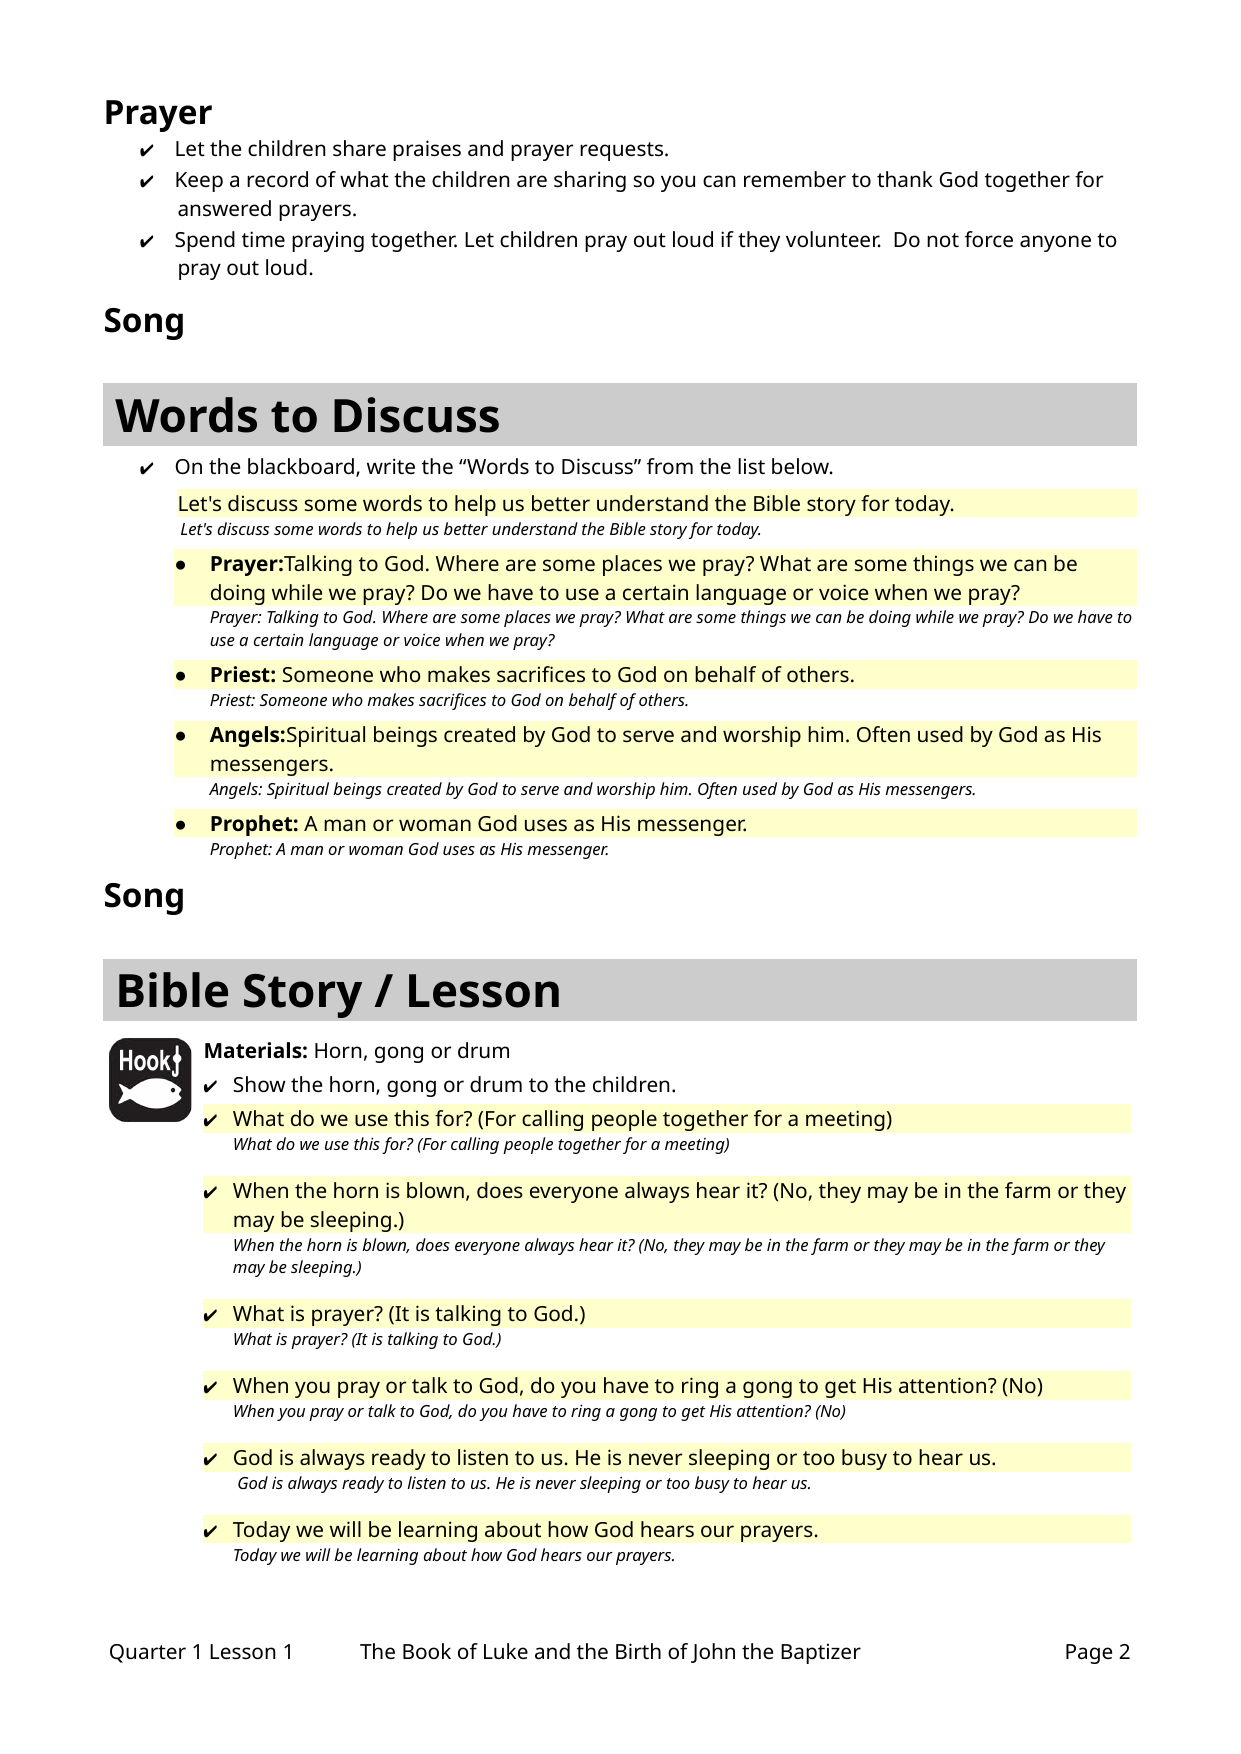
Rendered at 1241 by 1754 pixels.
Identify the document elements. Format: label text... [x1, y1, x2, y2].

picture [109, 1038, 192, 1122]
text Prophet: A man or woman God uses as His messenger. [209, 837, 1137, 860]
table_header [103, 1027, 197, 1587]
list Keep a record of what the children are sharing so you can remember to thank God together for answered prayers. [140, 165, 1137, 222]
subtitle Bible Story / Lesson [103, 959, 1137, 1021]
text Song [103, 297, 1137, 342]
text Prayer [103, 88, 1137, 134]
list On the blackboard, write the “Words to Discuss” from the list below. [140, 452, 1137, 480]
text Prayer: Talking to God. Where are some places we pray? What are some things we can be doing while we pray? Do we have to use a certain language or voice when we pray? [209, 606, 1137, 651]
text Angels: Spiritual beings created by God to serve and worship him. Often used by God as His messengers. [209, 777, 1137, 800]
list Priest: Someone who makes sacrifices to God on behalf of others. [174, 660, 1137, 689]
list Prophet: A man or woman God uses as His messenger. [174, 809, 1137, 837]
text Priest: Someone who makes sacrifices to God on behalf of others. [209, 689, 1137, 712]
table_header Materials: Horn, gong or drum Show the horn, gong or drum to the children. What do we use this for? (For calling people together for a meeting) What do we use this for? (For calling people together for a meeting) When the horn is blown, does everyone always hear it? (No, they may be in the farm or they may be sleeping.) When the horn is blown, does everyone always hear it? (No, they may be in the farm or they may be in the farm or they may be sleeping.) What is prayer? (It is talking to God.) What is prayer? (It is talking to God.) When you pray or talk to God, do you have to ring a gong to get His attention? (No) When you pray or talk to God, do you have to ring a gong to get His attention? (No) God is always ready to listen to us. He is never sleeping or too busy to hear us. God is always ready to listen to us. He is never sleeping or too busy to hear us. Today we will be learning about how God hears our prayers. Today we will be learning about how God hears our prayers. [198, 1027, 1137, 1587]
text Let's discuss some words to help us better understand the Bible story for today. [180, 517, 1137, 540]
list Angels:Spiritual beings created by God to serve and worship him. Often used by God as His messengers. [174, 721, 1137, 777]
text Let's discuss some words to help us better understand the Bible story for today. [177, 489, 1137, 517]
list Let the children share praises and prayer requests. [140, 134, 1137, 162]
subtitle Words to Discuss [103, 383, 1137, 446]
list Spend time praying together. Let children pray out loud if they volunteer. Do not force anyone to pray out loud. [140, 225, 1137, 282]
list Prayer:Talking to God. Where are some places we pray? What are some things we can be doing while we pray? Do we have to use a certain language or voice when we pray? [174, 549, 1137, 606]
text Song [103, 872, 1137, 917]
